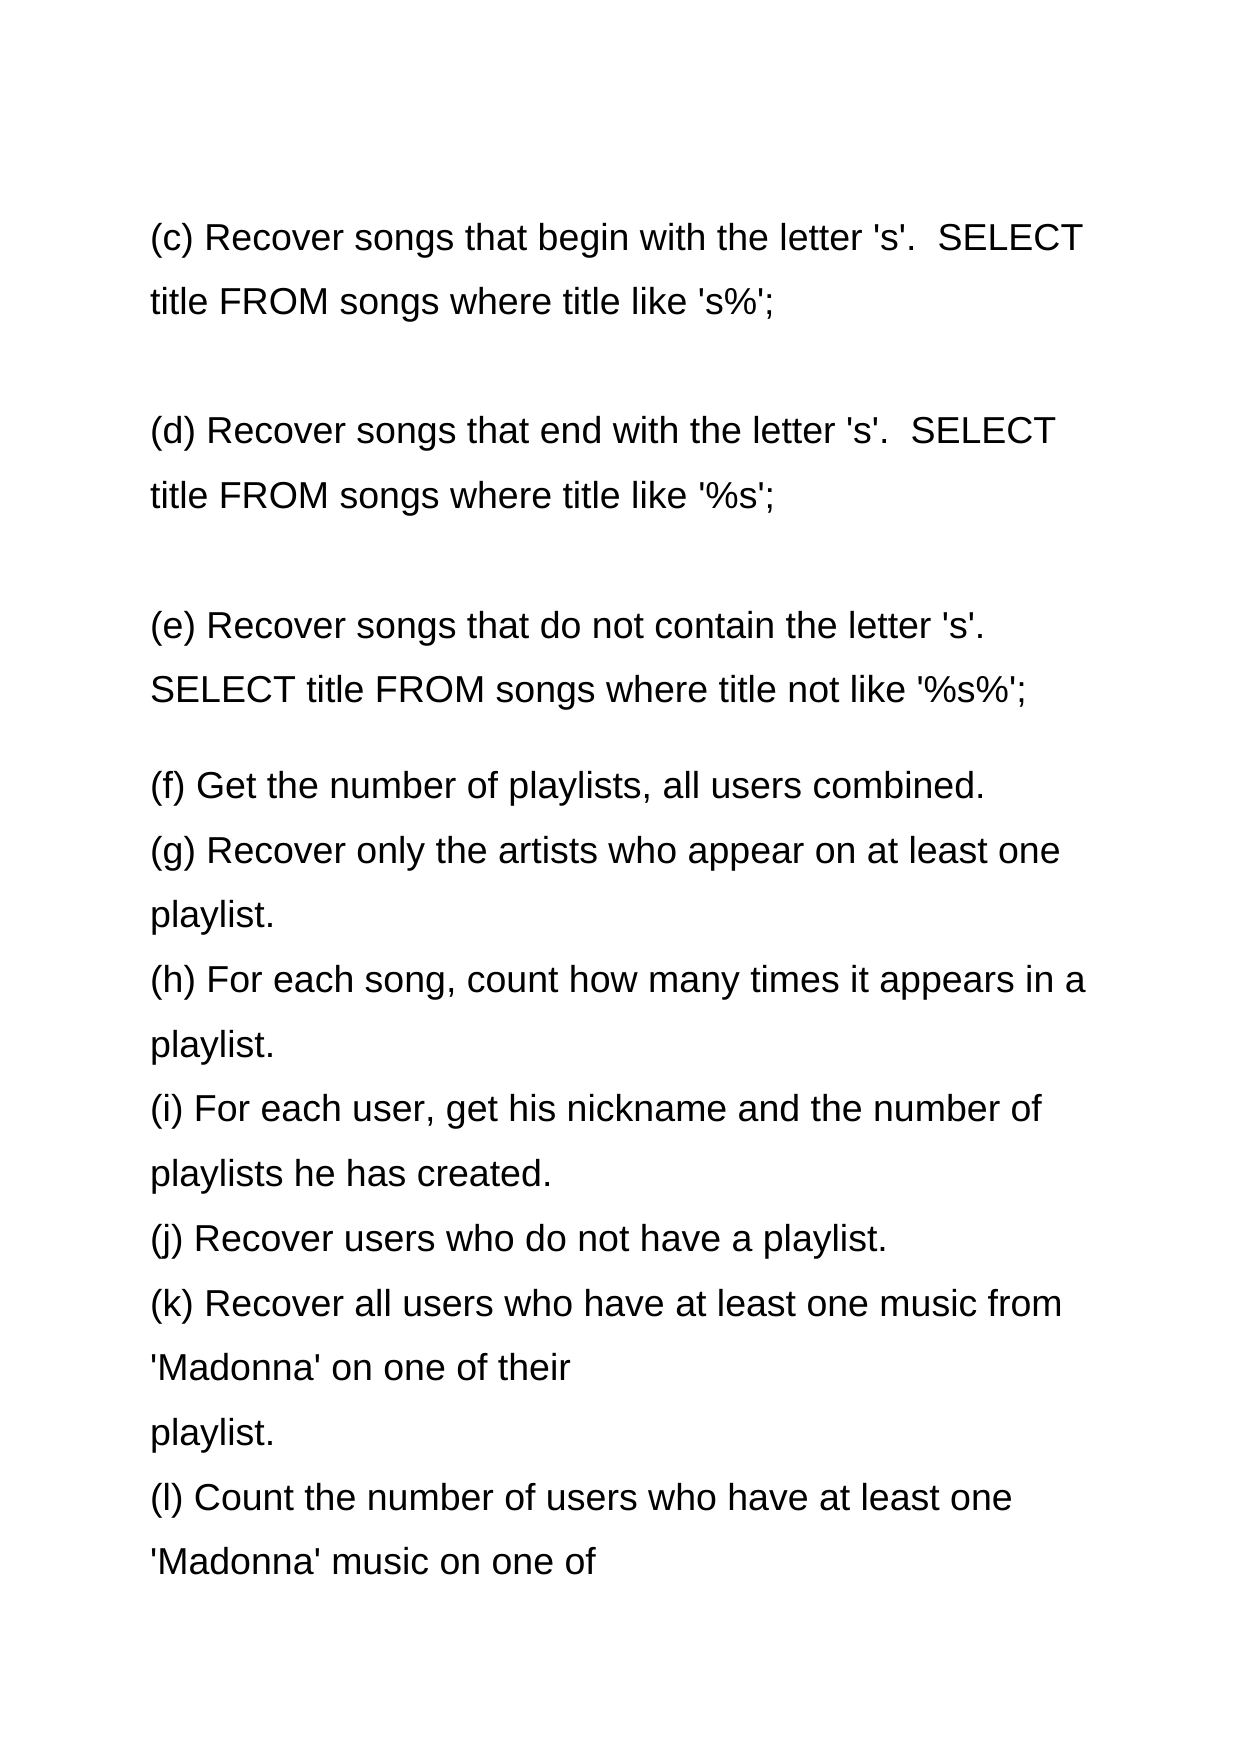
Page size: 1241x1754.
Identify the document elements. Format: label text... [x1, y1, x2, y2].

text (c) Recover songs that begin with the letter 's'. SELECT title FROM songs where title like 's%'; [150, 150, 1090, 322]
text (d) Recover songs that end with the letter 's'. SELECT title FROM songs where title like '%s'; [150, 344, 1090, 517]
text (f) Get the number of playlists, all users combined. (g) Recover only the artists who appear on at least one playlist. (h) For each song, count how many times it appears in a playlist. (i) For each user, get his nickname and the number of playlists he has created. (j) Recover users who do not have a playlist. (k) Recover all users who have at least one music from 'Madonna' on one of their playlist. (l) Count the number of users who have at least one 'Madonna' music on one of [150, 763, 1090, 1583]
text (e) Recover songs that do not contain the letter 's'. SELECT title FROM songs where title not like '%s%'; [150, 538, 1090, 750]
